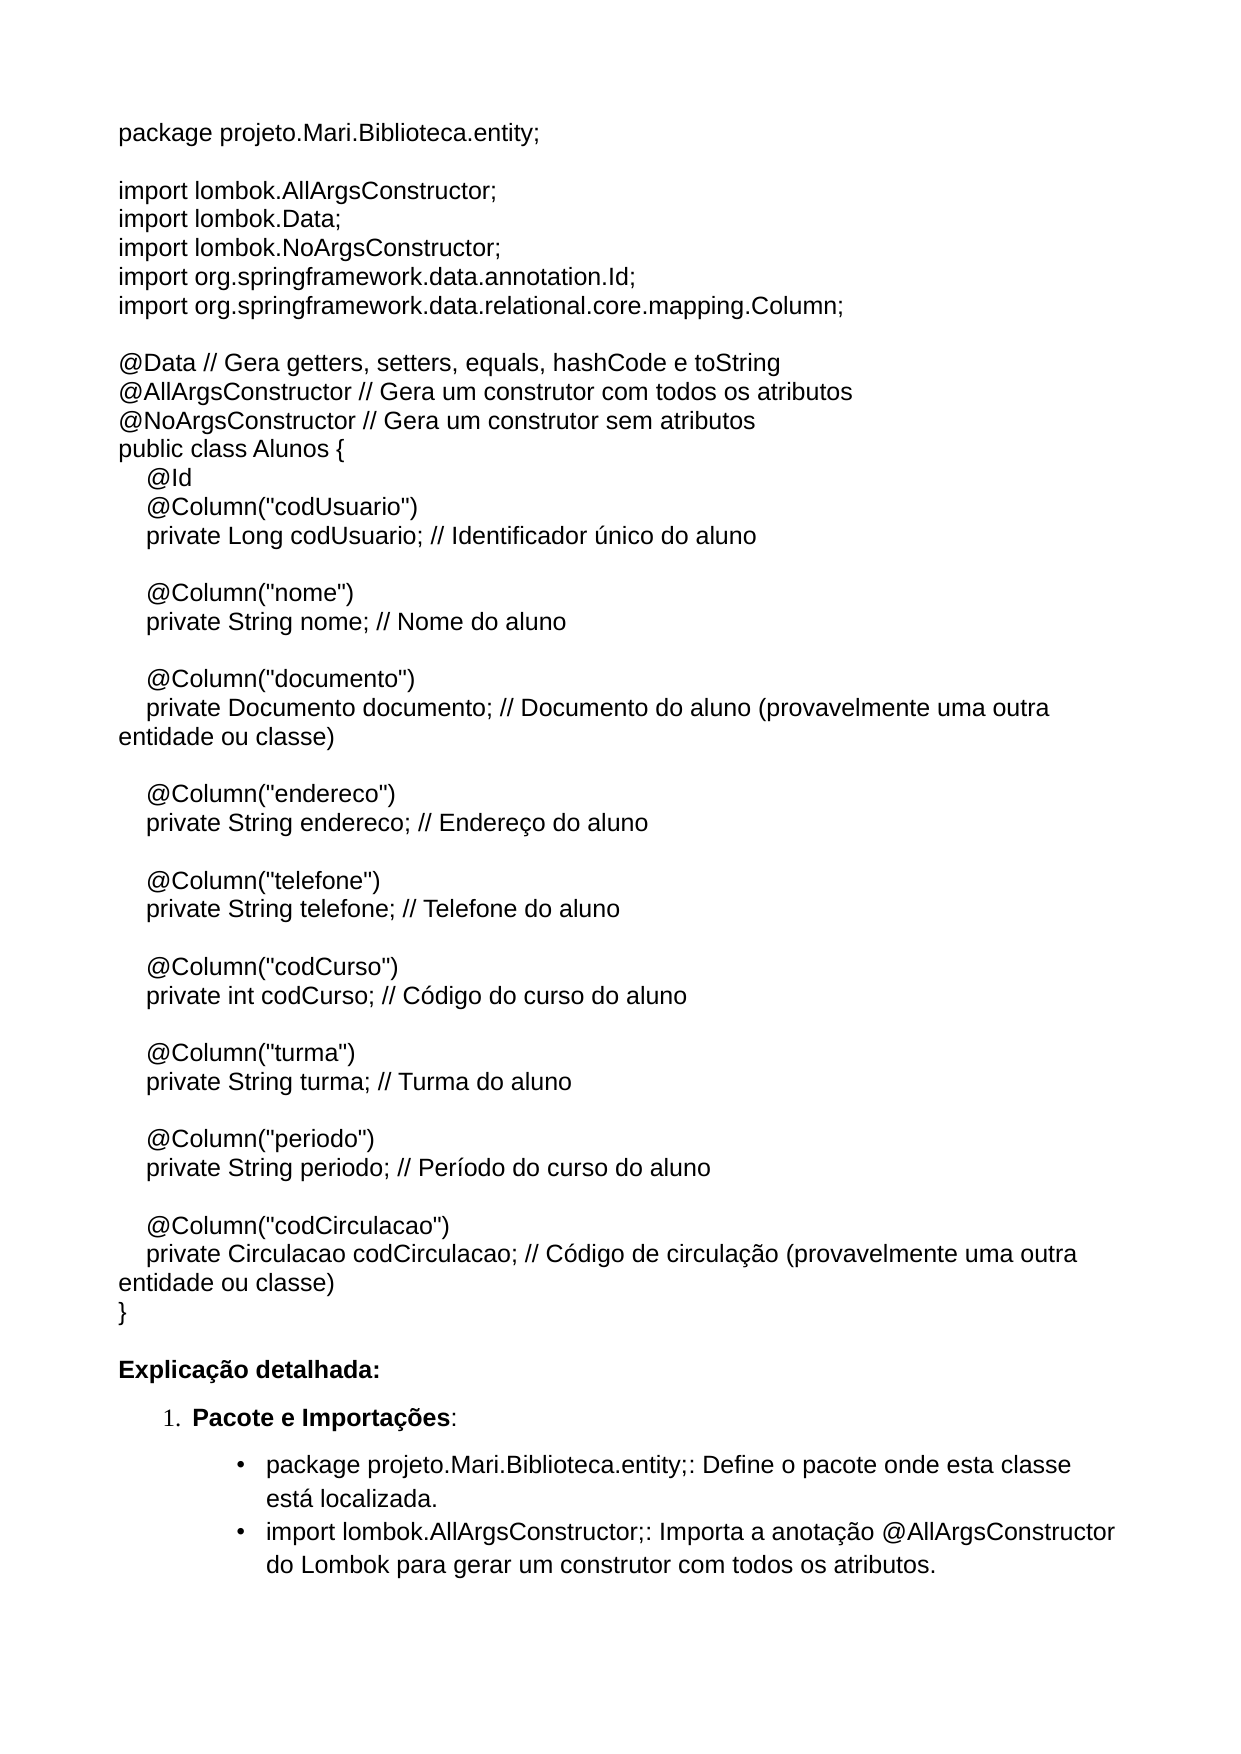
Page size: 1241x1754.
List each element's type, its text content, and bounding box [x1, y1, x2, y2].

text import lombok.NoArgsConstructor; [118, 233, 1122, 262]
text private Circulacao codCirculacao; // Código de circulação (provavelmente uma outra entidade ou classe) [118, 1239, 1122, 1297]
list Pacote e Importações: [162, 1403, 1122, 1432]
text @Column("endereco") [118, 779, 1122, 808]
text @Column("documento") [118, 664, 1122, 693]
text package projeto.Mari.Biblioteca.entity; [118, 118, 1122, 147]
text import org.springframework.data.annotation.Id; [118, 262, 1122, 291]
list import lombok.AllArgsConstructor;: Importa a anotação @AllArgsConstructor do Lombok para gerar um construtor com todos os atributos. [236, 1517, 1122, 1578]
text @AllArgsConstructor // Gera um construtor com todos os atributos [118, 377, 1122, 406]
text } [118, 1297, 1122, 1326]
text @Column("codUsuario") [118, 492, 1122, 521]
text private int codCurso; // Código do curso do aluno [118, 981, 1122, 1009]
text private String turma; // Turma do aluno [118, 1067, 1122, 1096]
text @Column("telefone") [118, 866, 1122, 894]
text private String periodo; // Período do curso do aluno [118, 1153, 1122, 1182]
text Explicação detalhada: [118, 1355, 1122, 1384]
text @Id [118, 463, 1122, 492]
text import lombok.AllArgsConstructor; [118, 176, 1122, 204]
text import org.springframework.data.relational.core.mapping.Column; [118, 291, 1122, 319]
text @Column("turma") [118, 1038, 1122, 1067]
text @Column("codCirculacao") [118, 1211, 1122, 1239]
text private Documento documento; // Documento do aluno (provavelmente uma outra entidade ou classe) [118, 693, 1122, 751]
text @Column("periodo") [118, 1124, 1122, 1153]
text @Column("codCurso") [118, 952, 1122, 981]
text private Long codUsuario; // Identificador único do aluno [118, 521, 1122, 549]
text import lombok.Data; [118, 204, 1122, 233]
text private String nome; // Nome do aluno [118, 607, 1122, 636]
text @Column("nome") [118, 578, 1122, 607]
list package projeto.Mari.Biblioteca.entity;: Define o pacote onde esta classe está localizada. [236, 1450, 1122, 1512]
text private String endereco; // Endereço do aluno [118, 808, 1122, 837]
text private String telefone; // Telefone do aluno [118, 894, 1122, 923]
text @NoArgsConstructor // Gera um construtor sem atributos [118, 406, 1122, 434]
text public class Alunos { [118, 434, 1122, 463]
text @Data // Gera getters, setters, equals, hashCode e toString [118, 348, 1122, 377]
